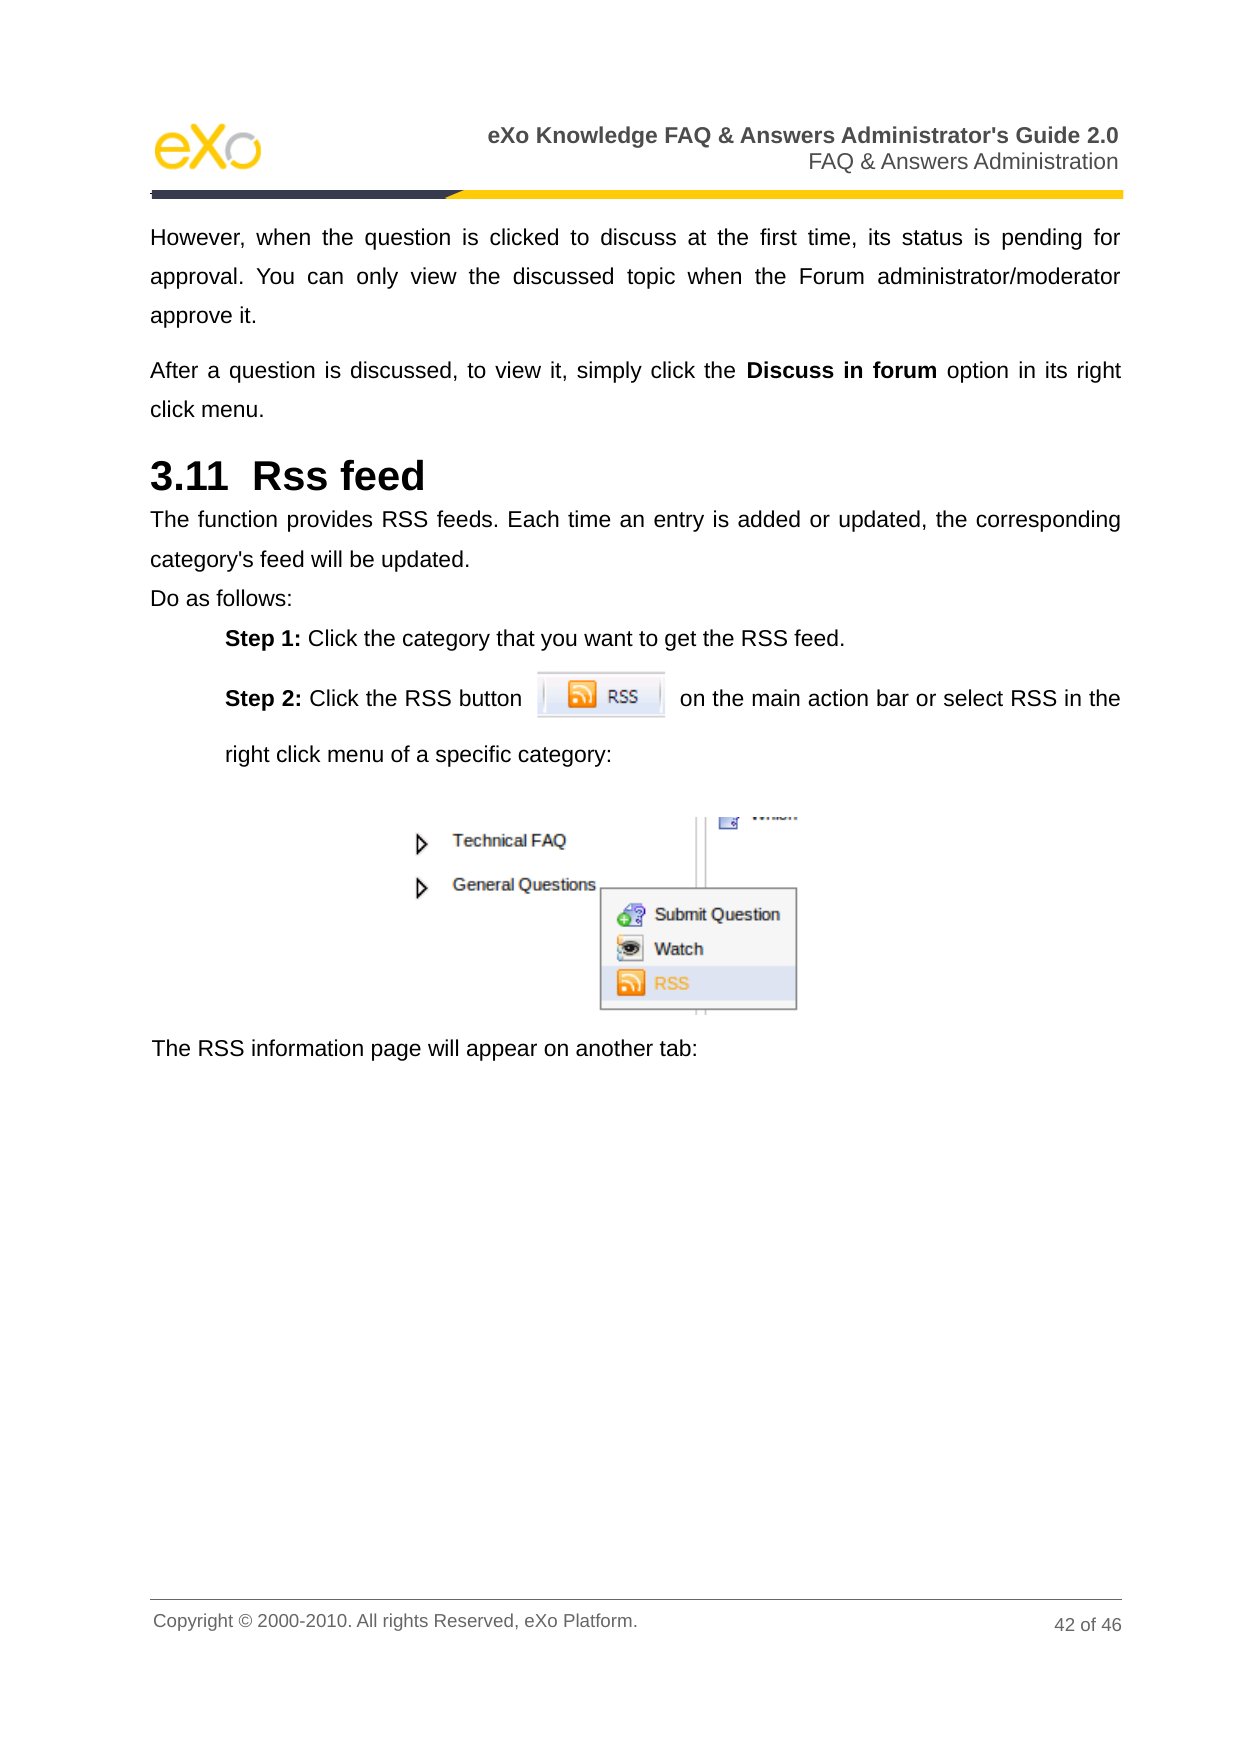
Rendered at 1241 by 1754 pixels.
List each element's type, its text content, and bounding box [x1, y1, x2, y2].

text The function provides RSS feeds. Each time an entry is added or updated, the corresponding category's feed will be updated. [150, 506, 1122, 572]
text However, when the question is clicked to discuss at the first time, its status is pending for approval. You can only view the discussed topic when the Forum administrator/moderator approve it. [150, 223, 1122, 329]
list Step 2: Click the RSS button on the main action bar or select RSS in the right click menu of a specific category: [187, 664, 1122, 767]
text After a question is discussed, to view it, simply click the Discuss in forum option in its right click menu. [150, 357, 1122, 423]
picture [406, 817, 799, 1015]
list Step 1: Click the category that you want to get the RSS feed. [187, 625, 1122, 651]
text Do as follows: [150, 585, 1122, 612]
picture [151, 190, 1124, 199]
list The RSS information page will appear on another tab: [114, 820, 1122, 1061]
picture [537, 671, 666, 721]
picture [155, 123, 262, 170]
subtitle Rss feed [150, 451, 1122, 499]
